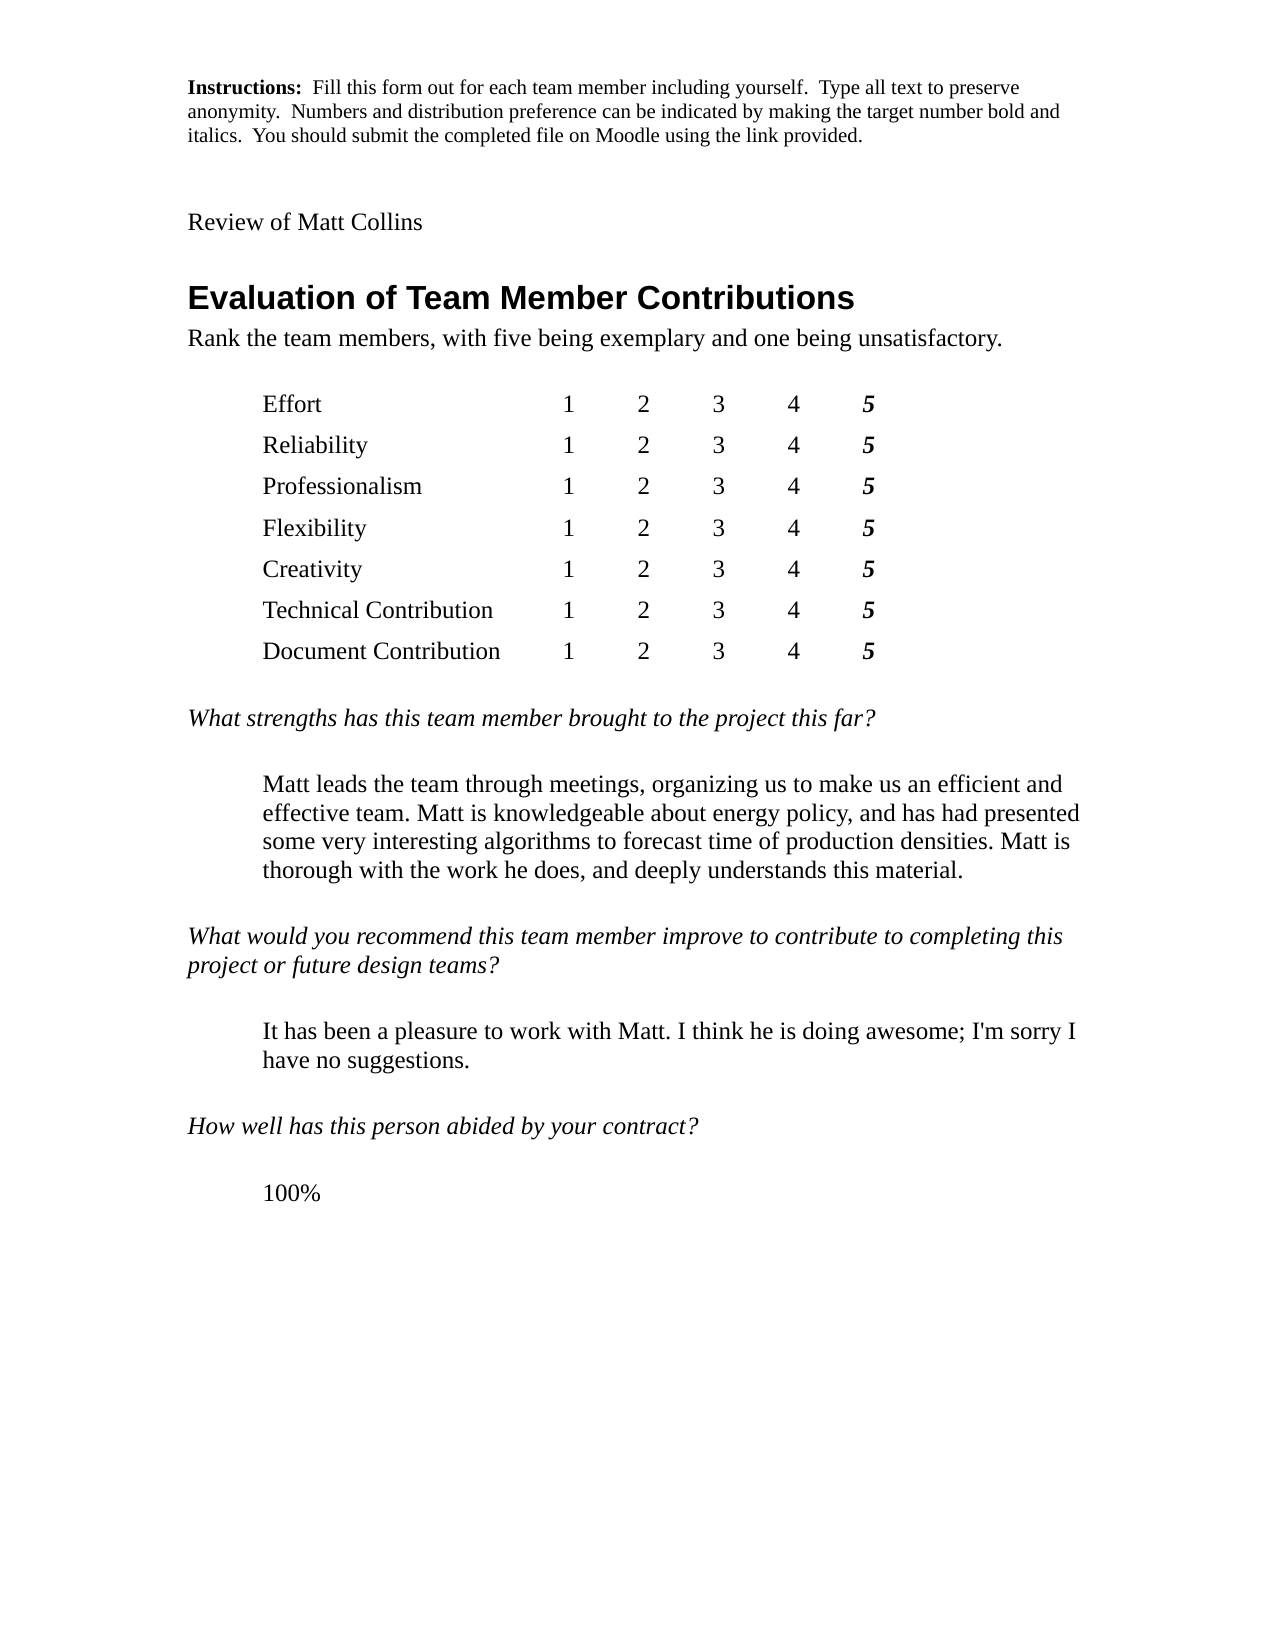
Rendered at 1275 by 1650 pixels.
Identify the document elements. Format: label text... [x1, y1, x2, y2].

text Technical Contribution 1 2 3 4 5 [187, 595, 1087, 624]
list 100% [225, 1178, 1087, 1206]
text Professionalism 1 2 3 4 5 [187, 471, 1087, 500]
text Effort 1 2 3 4 5 [187, 389, 1087, 418]
text Flexibility 1 2 3 4 5 [187, 513, 1087, 541]
text Rank the team members, with five being exemplary and one being unsatisfactory. [187, 323, 1087, 351]
text Review of Matt Collins [187, 207, 1087, 236]
text What strengths has this team member brought to the project this far? [187, 703, 1087, 731]
text Document Contribution 1 2 3 4 5 [187, 636, 1087, 665]
list Matt leads the team through meetings, organizing us to make us an efficient and effective team. Matt is knowledgeable about energy policy, and has had presented some very interesting algorithms to forecast time of production densities. Matt is thorough with the work he does, and deeply understands this material. [225, 769, 1087, 884]
text How well has this person abided by your contract? [187, 1111, 1087, 1140]
list It has been a pleasure to work with Matt. I think he is doing awesome; I'm sorry I have no suggestions. [225, 1016, 1087, 1074]
text Reliability 1 2 3 4 5 [187, 430, 1087, 459]
text Creativity 1 2 3 4 5 [187, 554, 1087, 583]
text What would you recommend this team member improve to contribute to completing this project or future design teams? [187, 921, 1087, 979]
subtitle Evaluation of Team Member Contributions [187, 278, 1087, 316]
